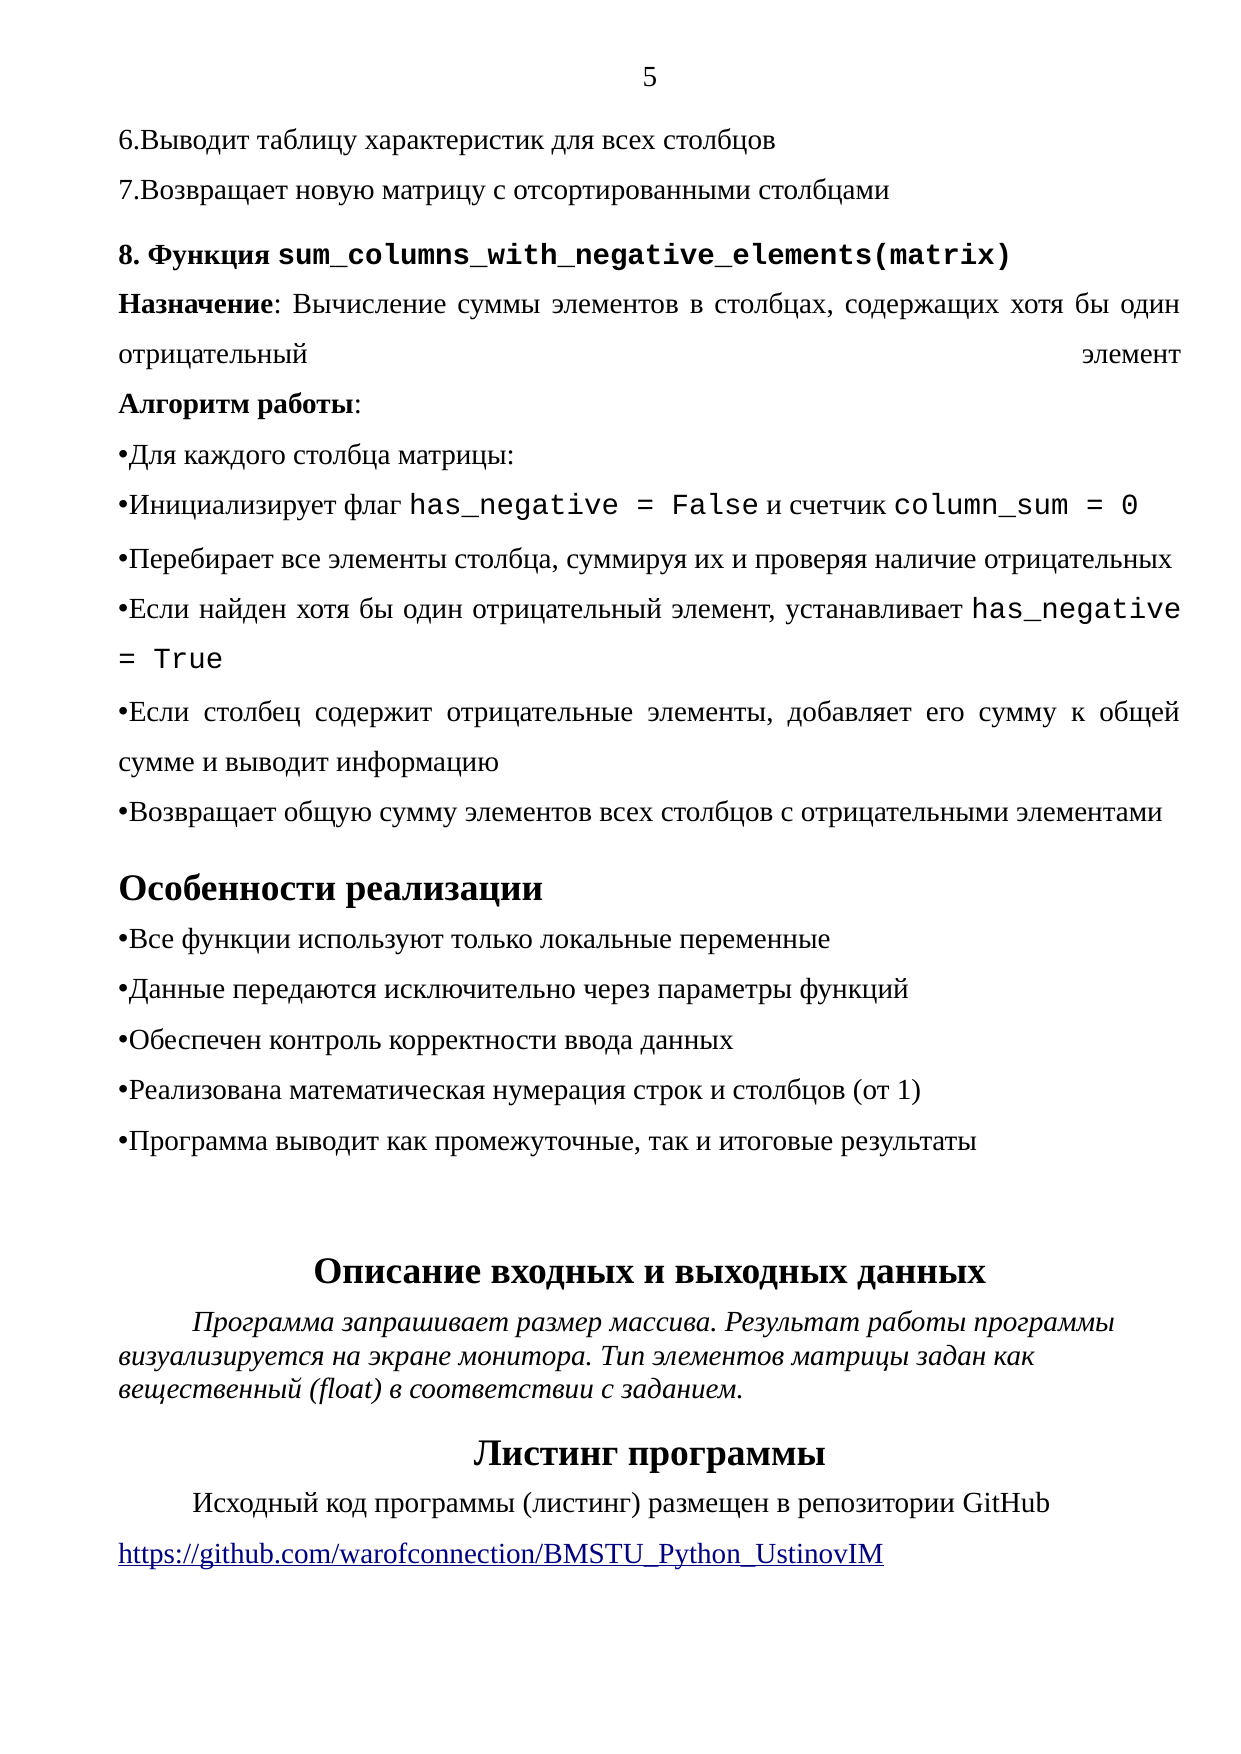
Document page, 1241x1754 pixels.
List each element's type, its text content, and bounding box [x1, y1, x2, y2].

list Инициализирует флаг has_negative = False и счетчик column_sum = 0 [118, 487, 1181, 523]
text Назначение: Вычисление суммы элементов в столбцах, содержащих хотя бы один отрицательный элемент Алгоритм работы: [118, 286, 1181, 420]
subtitle Особенности реализации [118, 866, 1181, 909]
list Все функции используют только локальные переменные [118, 921, 1181, 955]
list Обеспечен контроль корректности ввода данных [118, 1022, 1181, 1056]
list Данные передаются исключительно через параметры функций [118, 972, 1181, 1005]
list Если столбец содержит отрицательные элементы, добавляет его сумму к общей сумме и выводит информацию [118, 694, 1181, 778]
text https://github.com/warofconnection/BMSTU_Python_UstinovIM [118, 1536, 1181, 1569]
list Реализована математическая нумерация строк и столбцов (от 1) [118, 1072, 1181, 1106]
subtitle Описание входных и выходных данных [118, 1249, 1181, 1292]
list Программа выводит как промежуточные, так и итоговые результаты [118, 1123, 1181, 1157]
subtitle 8. Функция sum_columns_with_negative_elements(matrix) [118, 237, 1181, 273]
text Исходный код программы (листинг) размещен в репозитории GitHub [118, 1486, 1181, 1519]
list Для каждого столбца матрицы: [118, 437, 1181, 470]
subtitle Листинг программы [118, 1430, 1181, 1473]
text визуализируется на экране монитора. Тип элементов матрицы задан как [118, 1338, 1181, 1371]
list Если найден хотя бы один отрицательный элемент, устанавливает has_negative = True [118, 592, 1181, 677]
list Возвращает новую матрицу с отсортированными столбцами [118, 172, 1181, 206]
list Выводит таблицу характеристик для всех столбцов [118, 122, 1181, 156]
list Возвращает общую сумму элементов всех столбцов с отрицательными элементами [118, 794, 1181, 828]
list Перебирает все элементы столбца, суммируя их и проверяя наличие отрицательных [118, 541, 1181, 575]
text Программа запрашивает размер массива. Результат работы программы [118, 1304, 1181, 1338]
text вещественный (float) в соответствии с заданием. [118, 1371, 1181, 1405]
